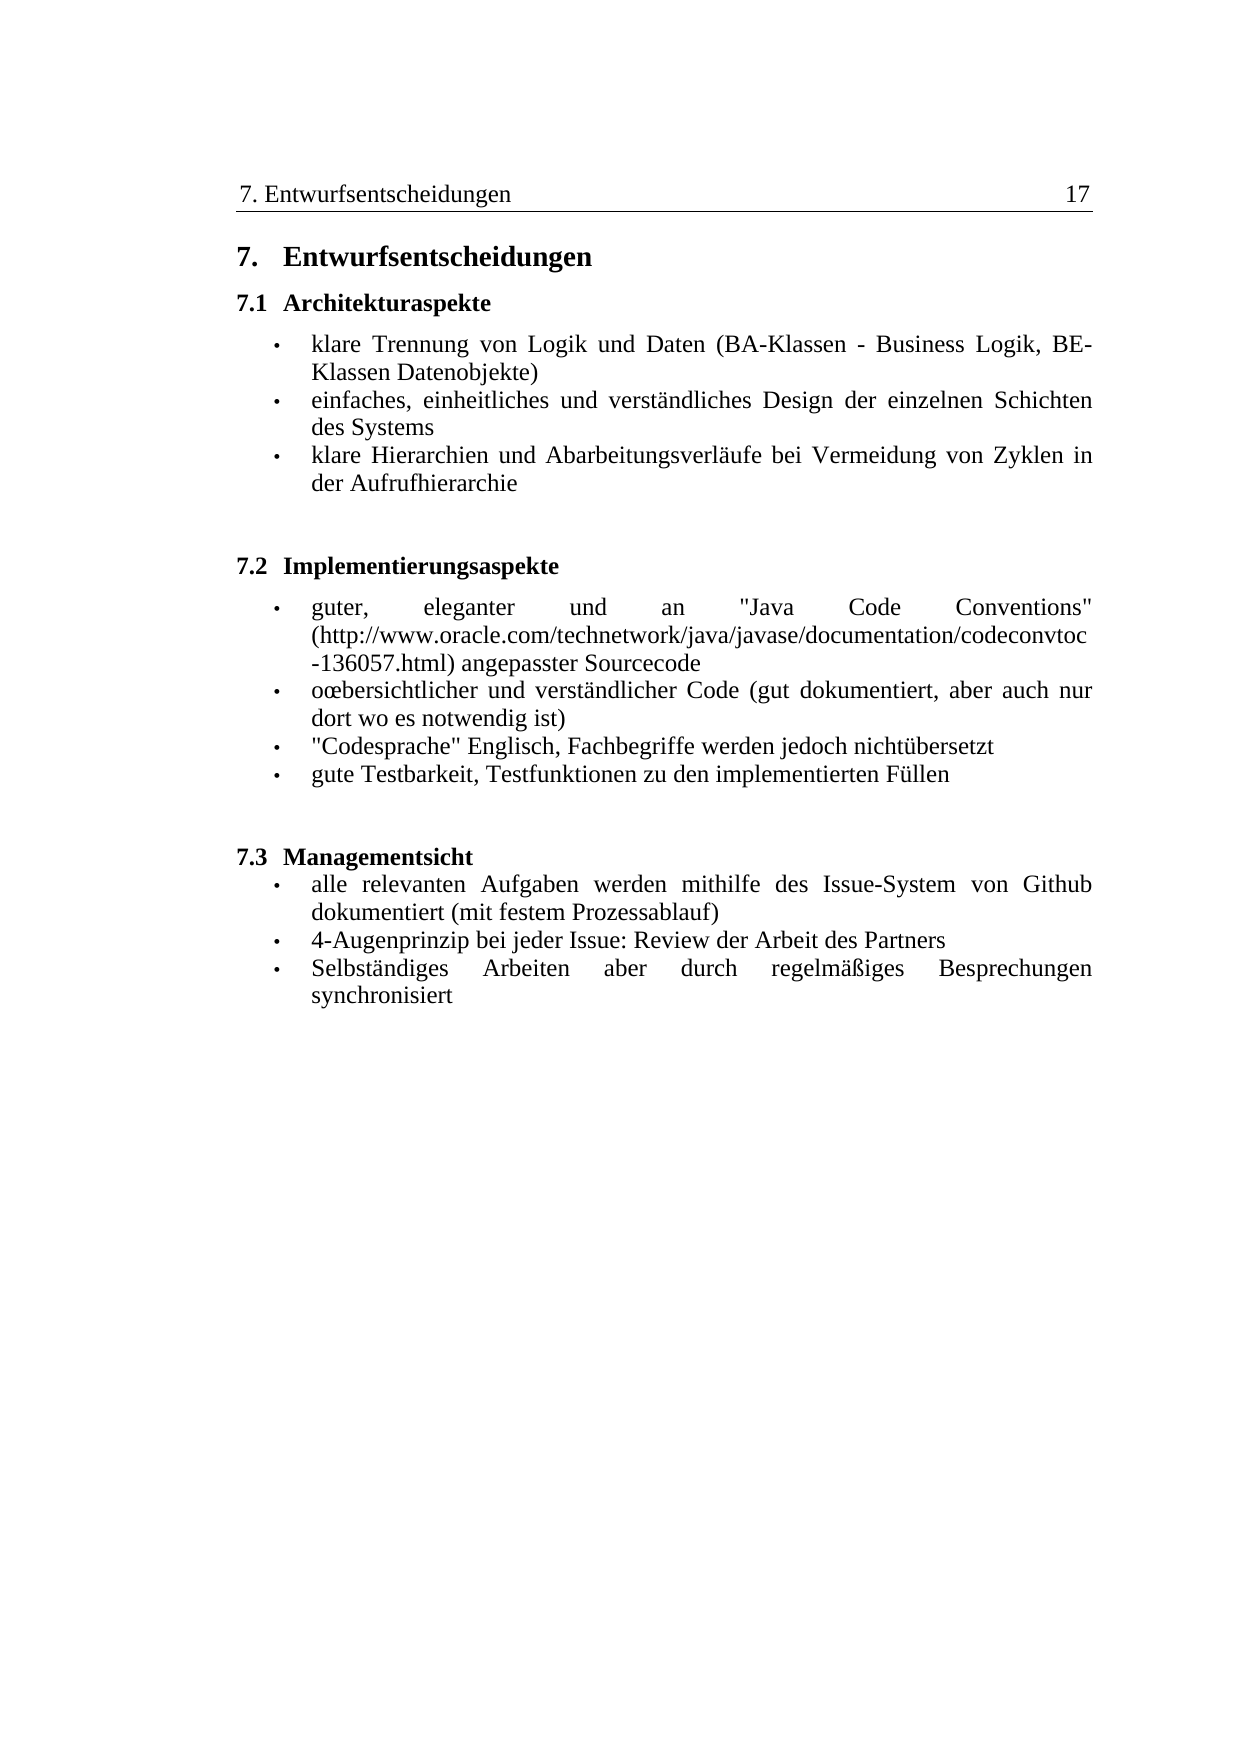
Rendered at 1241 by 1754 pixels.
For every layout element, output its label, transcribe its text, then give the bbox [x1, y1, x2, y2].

list guter, eleganter und an "Java Code Conventions" (http://www.oracle.com/technetwork/java/javase/documentation/codeconvtoc-136057.html) angepasster Sourcecode [274, 593, 1093, 677]
subtitle Entwurfsentscheidungen [236, 240, 1093, 273]
list klare Hierarchien und Abarbeitungsverläufe bei Vermeidung von Zyklen in der Aufrufhierarchie [274, 441, 1093, 497]
subtitle Architekturaspekte [236, 289, 1093, 316]
list Selbständiges Arbeiten aber durch regelmäßiges Besprechungen synchronisiert [274, 954, 1093, 1009]
list einfaches, einheitliches und verständliches Design der einzelnen Schichten des Systems [274, 386, 1093, 441]
list Managementsicht [236, 843, 1093, 871]
list oœbersichtlicher und verständlicher Code (gut dokumentiert, aber auch nur dort wo es notwendig ist) [274, 677, 1093, 732]
list 4-Augenprinzip bei jeder Issue: Review der Arbeit des Partners [274, 926, 1093, 954]
subtitle Implementierungsaspekte [236, 552, 1093, 580]
list gute Testbarkeit, Testfunktionen zu den implementierten Füllen [274, 760, 1093, 787]
list "Codesprache" Englisch, Fachbegriffe werden jedoch nichtübersetzt [274, 732, 1093, 760]
list alle relevanten Aufgaben werden mithilfe des Issue-System von Github dokumentiert (mit festem Prozessablauf) [274, 871, 1093, 926]
list klare Trennung von Logik und Daten (BA-Klassen - Business Logik, BE-Klassen Datenobjekte) [274, 330, 1093, 386]
